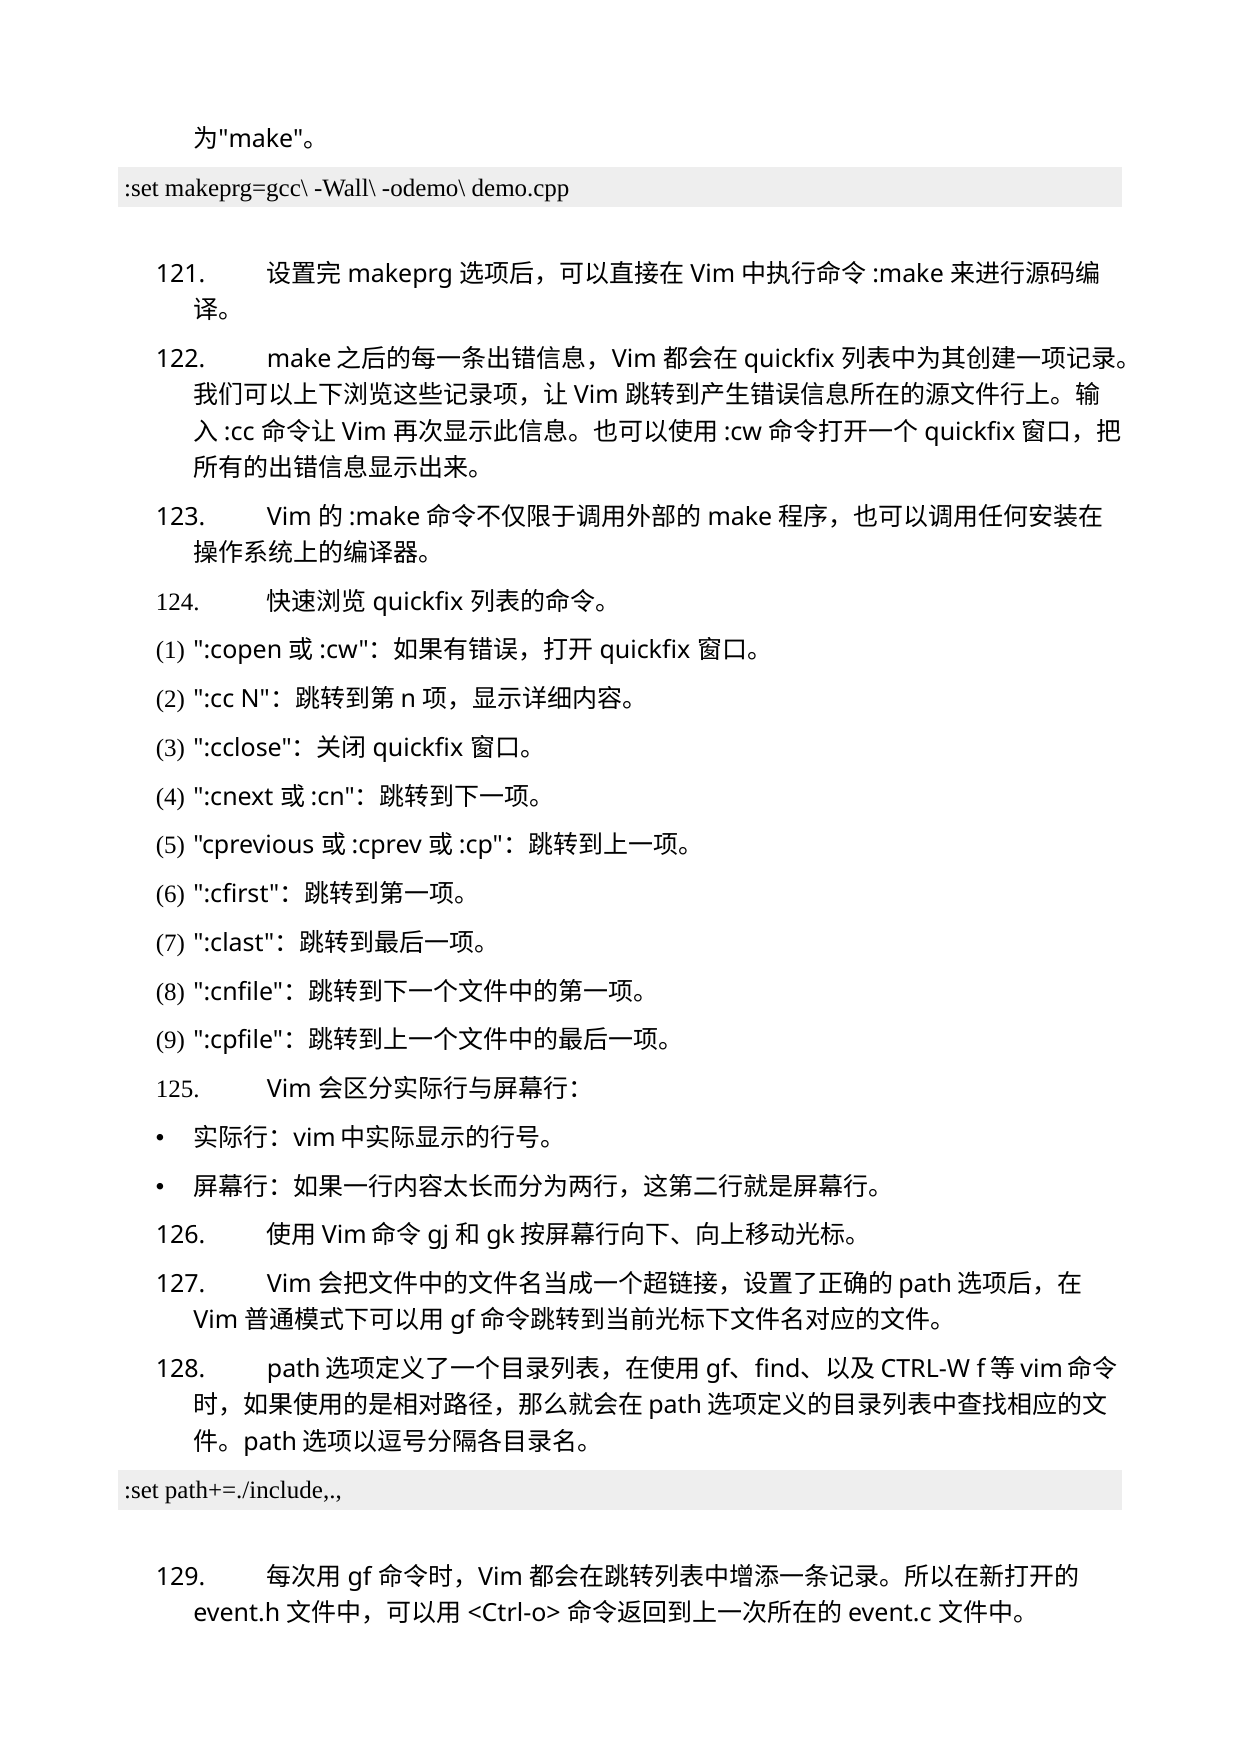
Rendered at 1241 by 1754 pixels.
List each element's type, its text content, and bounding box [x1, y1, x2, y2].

list ":cpfile"：跳转到上一个文件中的最后一项。 [156, 1020, 1122, 1056]
list 为"make"。 [156, 118, 1122, 154]
list 实际行：vim中实际显示的行号。 [156, 1117, 1122, 1154]
list 每次用 gf 命令时，Vim 都会在跳转列表中增添一条记录。所以在新打开的 event.h 文件中，可以用 <Ctrl-o> 命令返回到上一次所在的 event.c 文件中。 [156, 1557, 1122, 1629]
table_header :set path+=./include,., [118, 1470, 1122, 1510]
list Vim 会区分实际行与屏幕行： [156, 1069, 1122, 1105]
list ":clast"：跳转到最后一项。 [156, 922, 1122, 959]
list ":cnext 或 :cn"：跳转到下一项。 [156, 776, 1122, 812]
list ":copen 或 :cw"：如果有错误，打开 quickfix 窗口。 [156, 630, 1122, 666]
list path选项定义了一个目录列表，在使用gf、find、以及CTRL-W f等vim命令时，如果使用的是相对路径，那么就会在path选项定义的目录列表中查找相应的文件。path选项以逗号分隔各目录名。 [156, 1349, 1122, 1457]
table_header :set makeprg=gcc\ -Wall\ -odemo\ demo.cpp [118, 167, 1122, 207]
list 快速浏览 quickfix 列表的命令。 [156, 581, 1122, 617]
list 设置完 makeprg 选项后，可以直接在 Vim 中执行命令 :make 来进行源码编译。 [156, 254, 1122, 326]
list ":cnfile"：跳转到下一个文件中的第一项。 [156, 971, 1122, 1007]
list make之后的每一条出错信息，Vim 都会在 quickfix 列表中为其创建一项记录。我们可以上下浏览这些记录项，让 Vim 跳转到产生错误信息所在的源文件行上。输入 :cc 命令让 Vim 再次显示此信息。也可以使用 :cw 命令打开一个 quickfix 窗口，把所有的出错信息显示出来。 [156, 339, 1122, 484]
list ":cfirst"：跳转到第一项。 [156, 874, 1122, 910]
list ":cc N"：跳转到第 n 项，显示详细内容。 [156, 679, 1122, 715]
list Vim 会把文件中的文件名当成一个超链接，设置了正确的path选项后，在 Vim 普通模式下可以用 gf 命令跳转到当前光标下文件名对应的文件。 [156, 1264, 1122, 1336]
list 使用Vim命令 gj 和 gk按屏幕行向下、向上移动光标。 [156, 1215, 1122, 1251]
list 屏幕行：如果一行内容太长而分为两行，这第二行就是屏幕行。 [156, 1166, 1122, 1202]
list ":cclose"：关闭 quickfix 窗口。 [156, 727, 1122, 764]
list "cprevious 或 :cprev 或 :cp"：跳转到上一项。 [156, 825, 1122, 861]
list Vim 的 :make 命令不仅限于调用外部的 make 程序，也可以调用任何安装在操作系统上的编译器。 [156, 496, 1122, 569]
